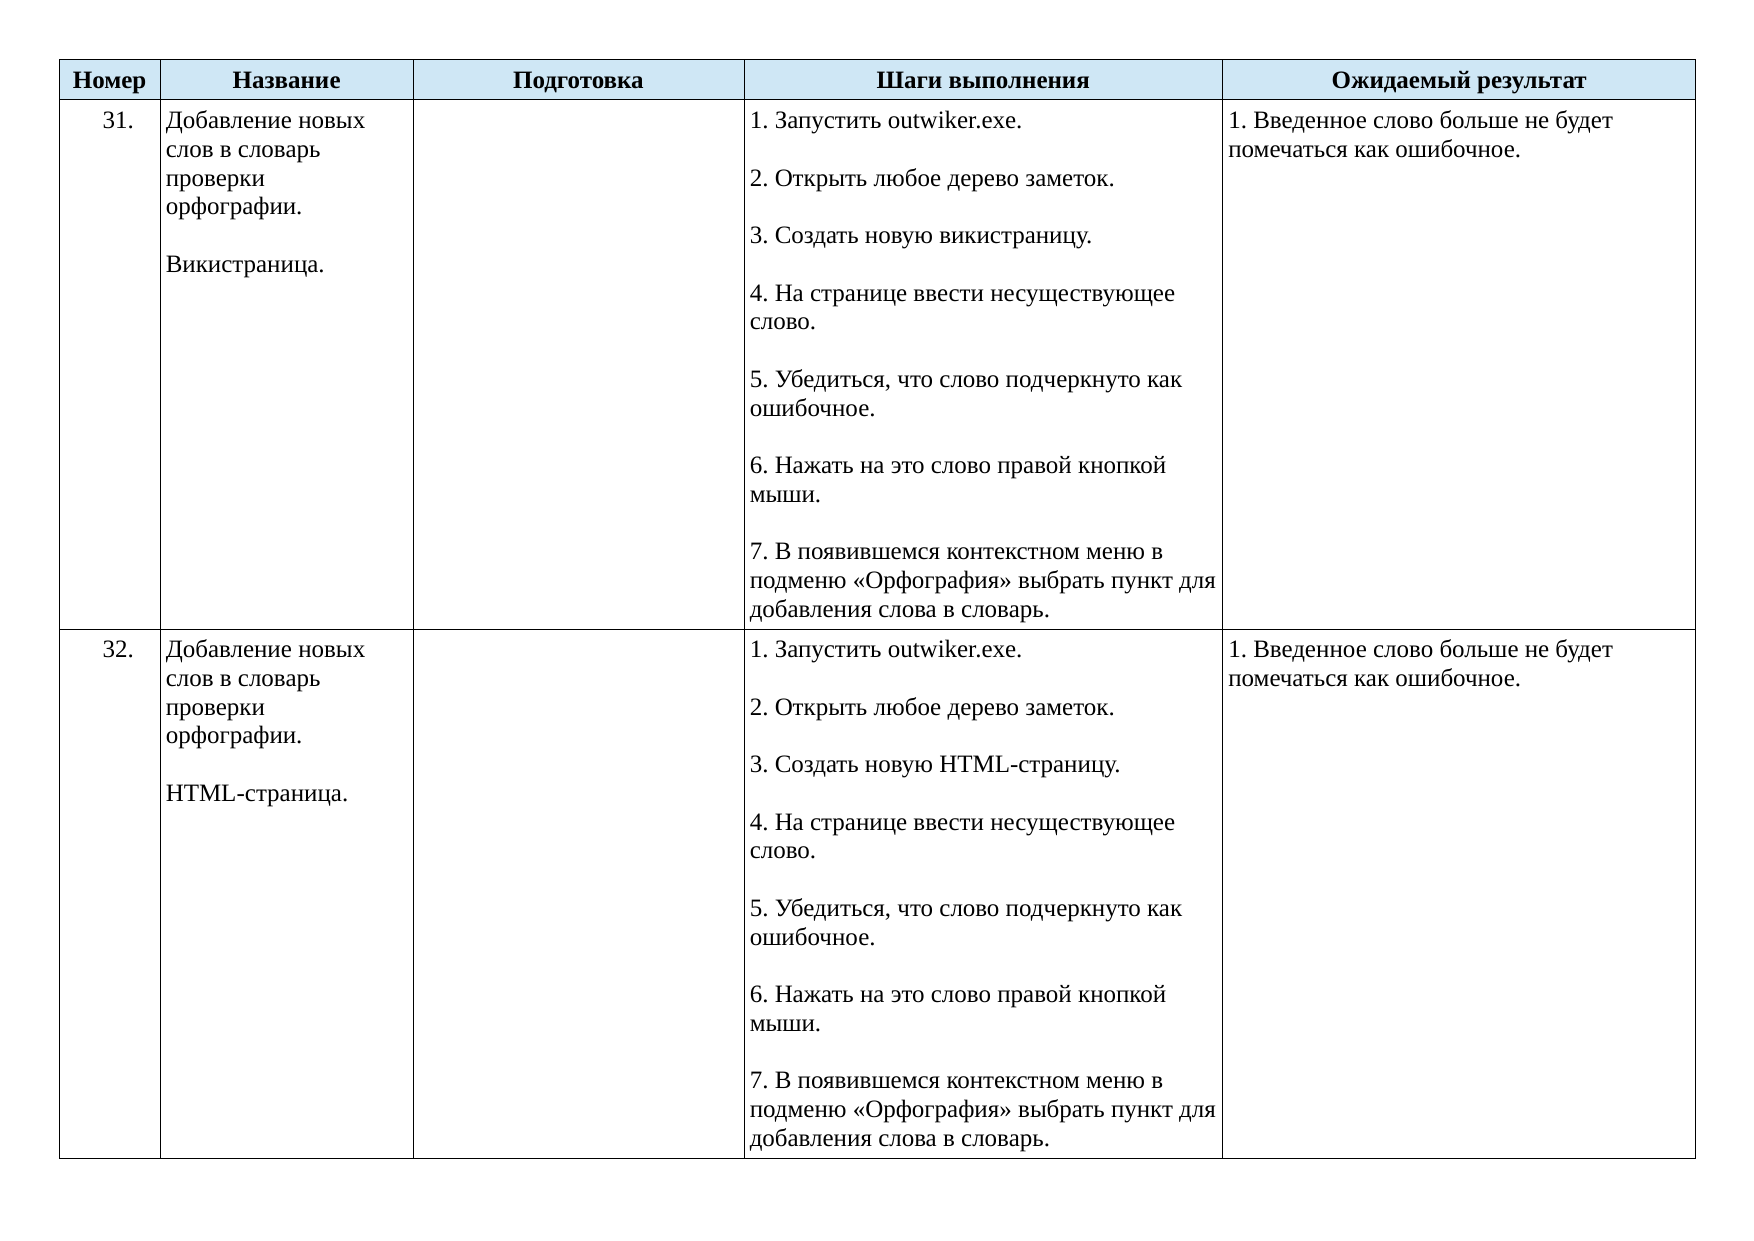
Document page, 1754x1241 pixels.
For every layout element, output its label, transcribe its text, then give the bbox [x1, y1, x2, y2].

table_cell Добавление новых слов в словарь проверки орфографии. HTML-страница. [161, 630, 413, 1157]
table_cell [60, 630, 160, 1157]
table_cell [60, 100, 160, 628]
table_cell [414, 100, 744, 628]
table_header Название [161, 60, 413, 99]
table_cell Добавление новых слов в словарь проверки орфографии. Викистраница. [161, 100, 413, 628]
table_cell 1. Введенное слово больше не будет помечаться как ошибочное. [1223, 100, 1695, 628]
table_header Шаги выполнения [745, 60, 1222, 99]
table_cell 1. Введенное слово больше не будет помечаться как ошибочное. [1223, 630, 1695, 1157]
table_cell 1. Запустить outwiker.exe. 2. Открыть любое дерево заметок. 3. Создать новую HTML-страницу. 4. На странице ввести несуществующее слово. 5. Убедиться, что слово подчеркнуто как ошибочное. 6. Нажать на это слово правой кнопкой мыши. 7. В появившемся контекстном меню в подменю «Орфография» выбрать пункт для добавления слова в словарь. [745, 630, 1222, 1157]
table_header Подготовка [414, 60, 744, 99]
table_header Номер [60, 60, 160, 99]
table_header Ожидаемый результат [1223, 60, 1695, 99]
table_cell [414, 630, 744, 1157]
table_cell 1. Запустить outwiker.exe. 2. Открыть любое дерево заметок. 3. Создать новую викистраницу. 4. На странице ввести несуществующее слово. 5. Убедиться, что слово подчеркнуто как ошибочное. 6. Нажать на это слово правой кнопкой мыши. 7. В появившемся контекстном меню в подменю «Орфография» выбрать пункт для добавления слова в словарь. [745, 100, 1222, 628]
